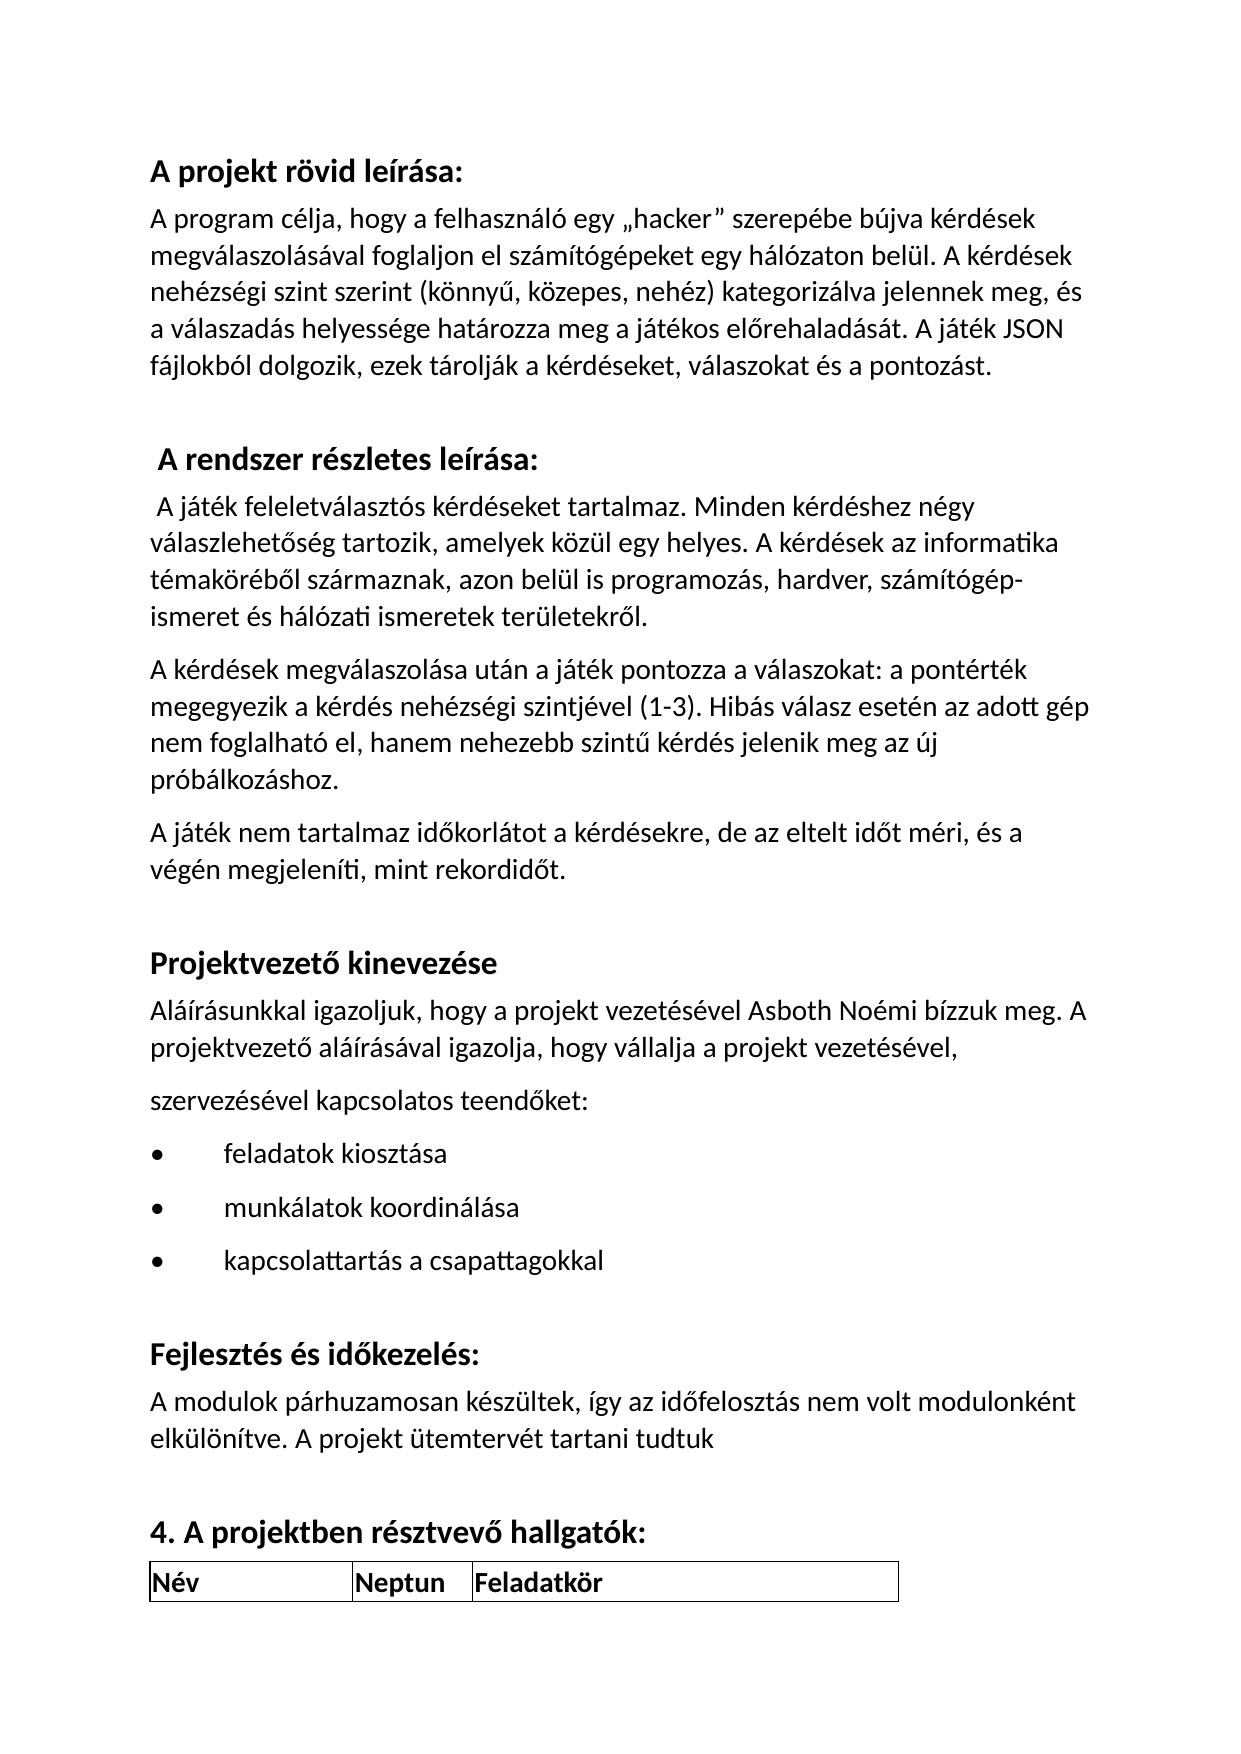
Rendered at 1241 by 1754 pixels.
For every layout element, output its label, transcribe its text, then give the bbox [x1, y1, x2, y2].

text A játék nem tartalmaz időkorlátot a kérdésekre, de az eltelt időt méri, és a végén megjeleníti, mint rekordidőt. [150, 814, 1090, 887]
subtitle Projektvezető kinevezése [150, 942, 1090, 983]
subtitle 4. A projektben résztvevő hallgatók: [150, 1511, 1090, 1552]
subtitle Fejlesztés és időkezelés: [150, 1333, 1090, 1374]
text A kérdések megválaszolása után a játék pontozza a válaszokat: a pontérték megegyezik a kérdés nehézségi szintjével (1-3). Hibás válasz esetén az adott gép nem foglalható el, hanem nehezebb szintű kérdés jelenik meg az új próbálkozáshoz. [150, 651, 1090, 797]
text A játék feleletválasztós kérdéseket tartalmaz. Minden kérdéshez négy válaszlehetőség tartozik, amelyek közül egy helyes. A kérdések az informatika témaköréből származnak, azon belül is programozás, hardver, számítógép-ismeret és hálózati ismeretek területekről. [150, 488, 1090, 633]
subtitle A projekt rövid leírása: [150, 150, 1090, 191]
subtitle A rendszer részletes leírása: [150, 438, 1090, 478]
text • munkálatok koordinálása [150, 1189, 1090, 1224]
text A modulok párhuzamosan készültek, így az időfelosztás nem volt modulonként elkülönítve. A projekt ütemtervét tartani tudtuk [150, 1383, 1090, 1456]
text szervezésével kapcsolatos teendőket: [150, 1082, 1090, 1118]
text • feladatok kiosztása [150, 1136, 1090, 1171]
text Aláírásunkkal igazoljuk, hogy a projekt vezetésével Asboth Noémi bízzuk meg. A projektvezető aláírásával igazolja, hogy vállalja a projekt vezetésével, [150, 992, 1090, 1064]
table_header Név [151, 1562, 352, 1601]
text • kapcsolattartás a csapattagokkal [150, 1242, 1090, 1278]
text A program célja, hogy a felhasználó egy „hacker” szerepébe bújva kérdések megválaszolásával foglaljon el számítógépeket egy hálózaton belül. A kérdések nehézségi szint szerint (könnyű, közepes, nehéz) kategorizálva jelennek meg, és a válaszadás helyessége határozza meg a játékos előrehaladását. A játék JSON fájlokból dolgozik, ezek tárolják a kérdéseket, válaszokat és a pontozást. [150, 200, 1090, 382]
table_header Feladatkör [473, 1562, 898, 1601]
table_header Neptun [353, 1562, 472, 1601]
